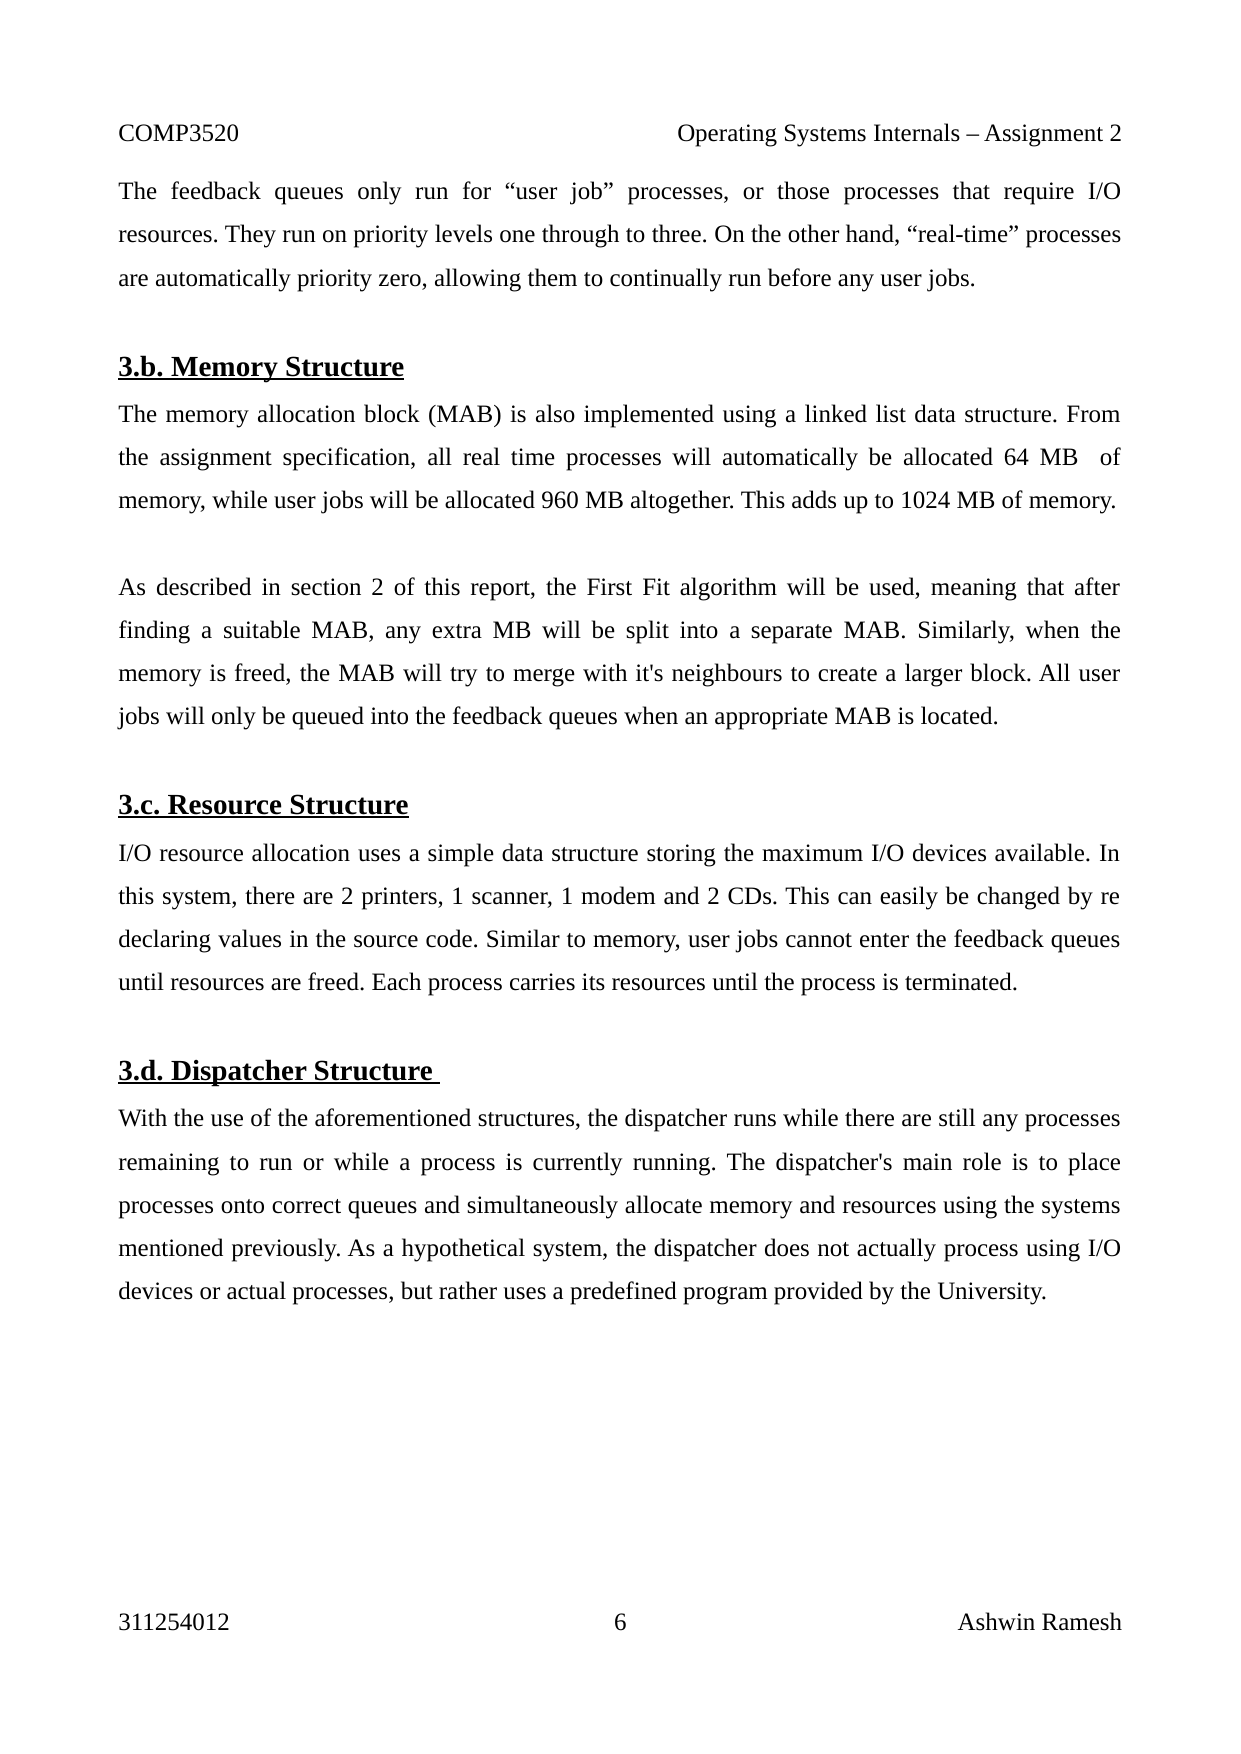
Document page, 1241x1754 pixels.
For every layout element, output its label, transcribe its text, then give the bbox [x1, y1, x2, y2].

text 3.b. Memory Structure [118, 349, 1122, 382]
text I/O resource allocation uses a simple data structure storing the maximum I/O devices available. In this system, there are 2 printers, 1 scanner, 1 modem and 2 CDs. This can easily be changed by re declaring values in the source code. Similar to memory, user jobs cannot enter the feedback queues until resources are freed. Each process carries its resources until the process is terminated. [118, 838, 1122, 996]
text As described in section 2 of this report, the First Fit algorithm will be used, meaning that after finding a suitable MAB, any extra MB will be split into a separate MAB. Similarly, when the memory is freed, the MAB will try to merge with it's neighbours to create a larger block. All user jobs will only be queued into the feedback queues when an appropriate MAB is located. [118, 572, 1122, 730]
text 3.d. Dispatcher Structure [118, 1053, 1122, 1087]
text The feedback queues only run for “user job” processes, or those processes that require I/O resources. They run on priority levels one through to three. On the other hand, “real-time” processes are automatically priority zero, allowing them to continually run before any user jobs. [118, 176, 1122, 291]
text With the use of the aforementioned structures, the dispatcher runs while there are still any processes remaining to run or while a process is currently running. The dispatcher's main role is to place processes onto correct queues and simultaneously allocate memory and resources using the systems mentioned previously. As a hypothetical system, the dispatcher does not actually process using I/O devices or actual processes, but rather uses a predefined program provided by the University. [118, 1103, 1122, 1305]
text 3.c. Resource Structure [118, 787, 1122, 821]
text The memory allocation block (MAB) is also implemented using a linked list data structure. From the assignment specification, all real time processes will automatically be allocated 64 MB of memory, while user jobs will be allocated 960 MB altogether. This adds up to 1024 MB of memory. [118, 399, 1122, 514]
